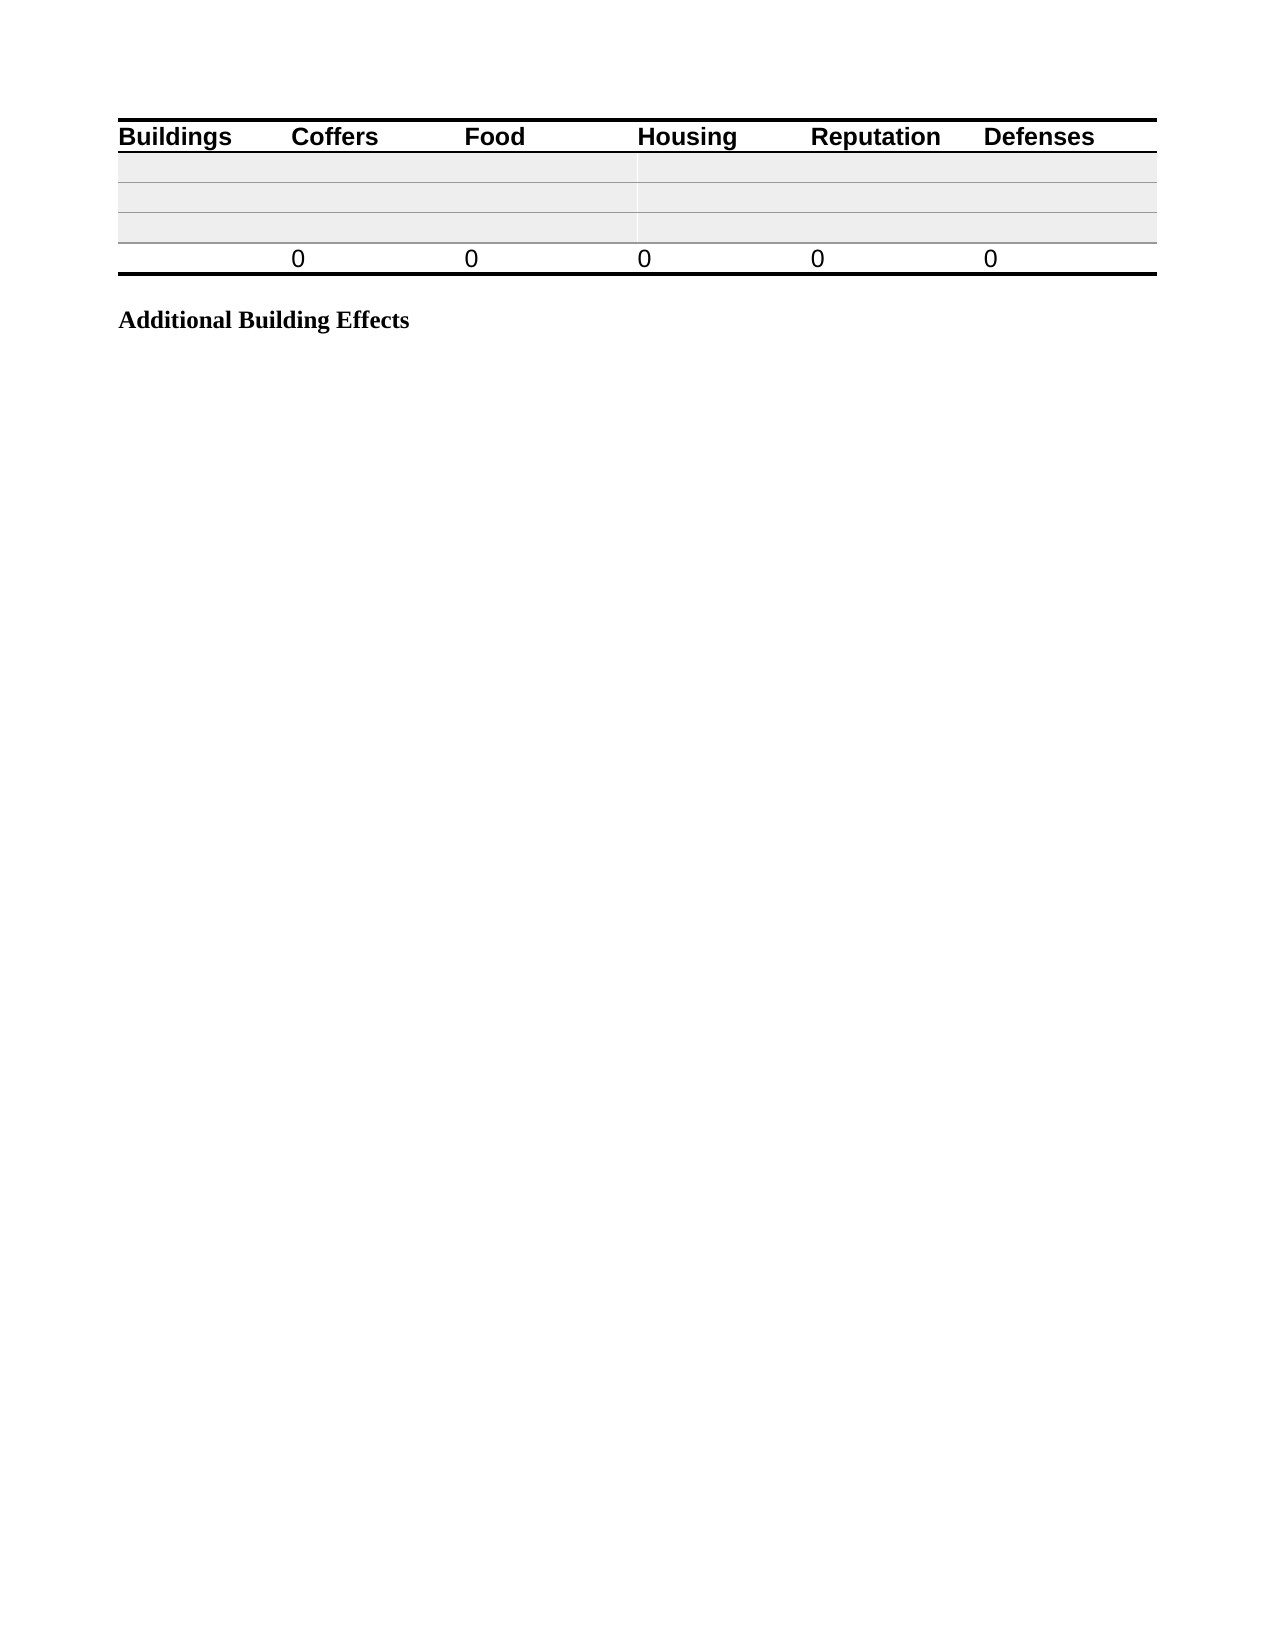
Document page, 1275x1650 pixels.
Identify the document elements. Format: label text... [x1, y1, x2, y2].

table_cell [811, 213, 984, 242]
table_cell [118, 244, 291, 272]
table_cell [638, 153, 811, 181]
table_header Food [464, 122, 637, 151]
table_cell [464, 183, 637, 212]
table_cell [118, 213, 291, 242]
table_header Housing [638, 122, 811, 151]
table_cell [291, 213, 464, 242]
table_cell [638, 183, 811, 212]
table_cell 0 [811, 244, 984, 272]
table_cell [464, 153, 637, 181]
table_cell [984, 213, 1157, 242]
table_header Coffers [291, 122, 464, 151]
table_cell [464, 213, 637, 242]
table_cell [118, 183, 291, 212]
table_cell [984, 153, 1157, 181]
table_cell [984, 183, 1157, 212]
table_cell 0 [291, 244, 464, 272]
table_cell 0 [638, 244, 811, 272]
table_header Reputation [811, 122, 984, 151]
table_cell [291, 153, 464, 181]
table_cell [118, 153, 291, 181]
table_header Buildings [118, 122, 291, 151]
table_cell 0 [984, 244, 1157, 272]
table_cell [638, 213, 811, 242]
table_cell [811, 183, 984, 212]
table_cell 0 [464, 244, 637, 272]
table_cell [811, 153, 984, 181]
table_cell [291, 183, 464, 212]
text Additional Building Effects [118, 305, 1157, 334]
table_header Defenses [984, 122, 1157, 151]
